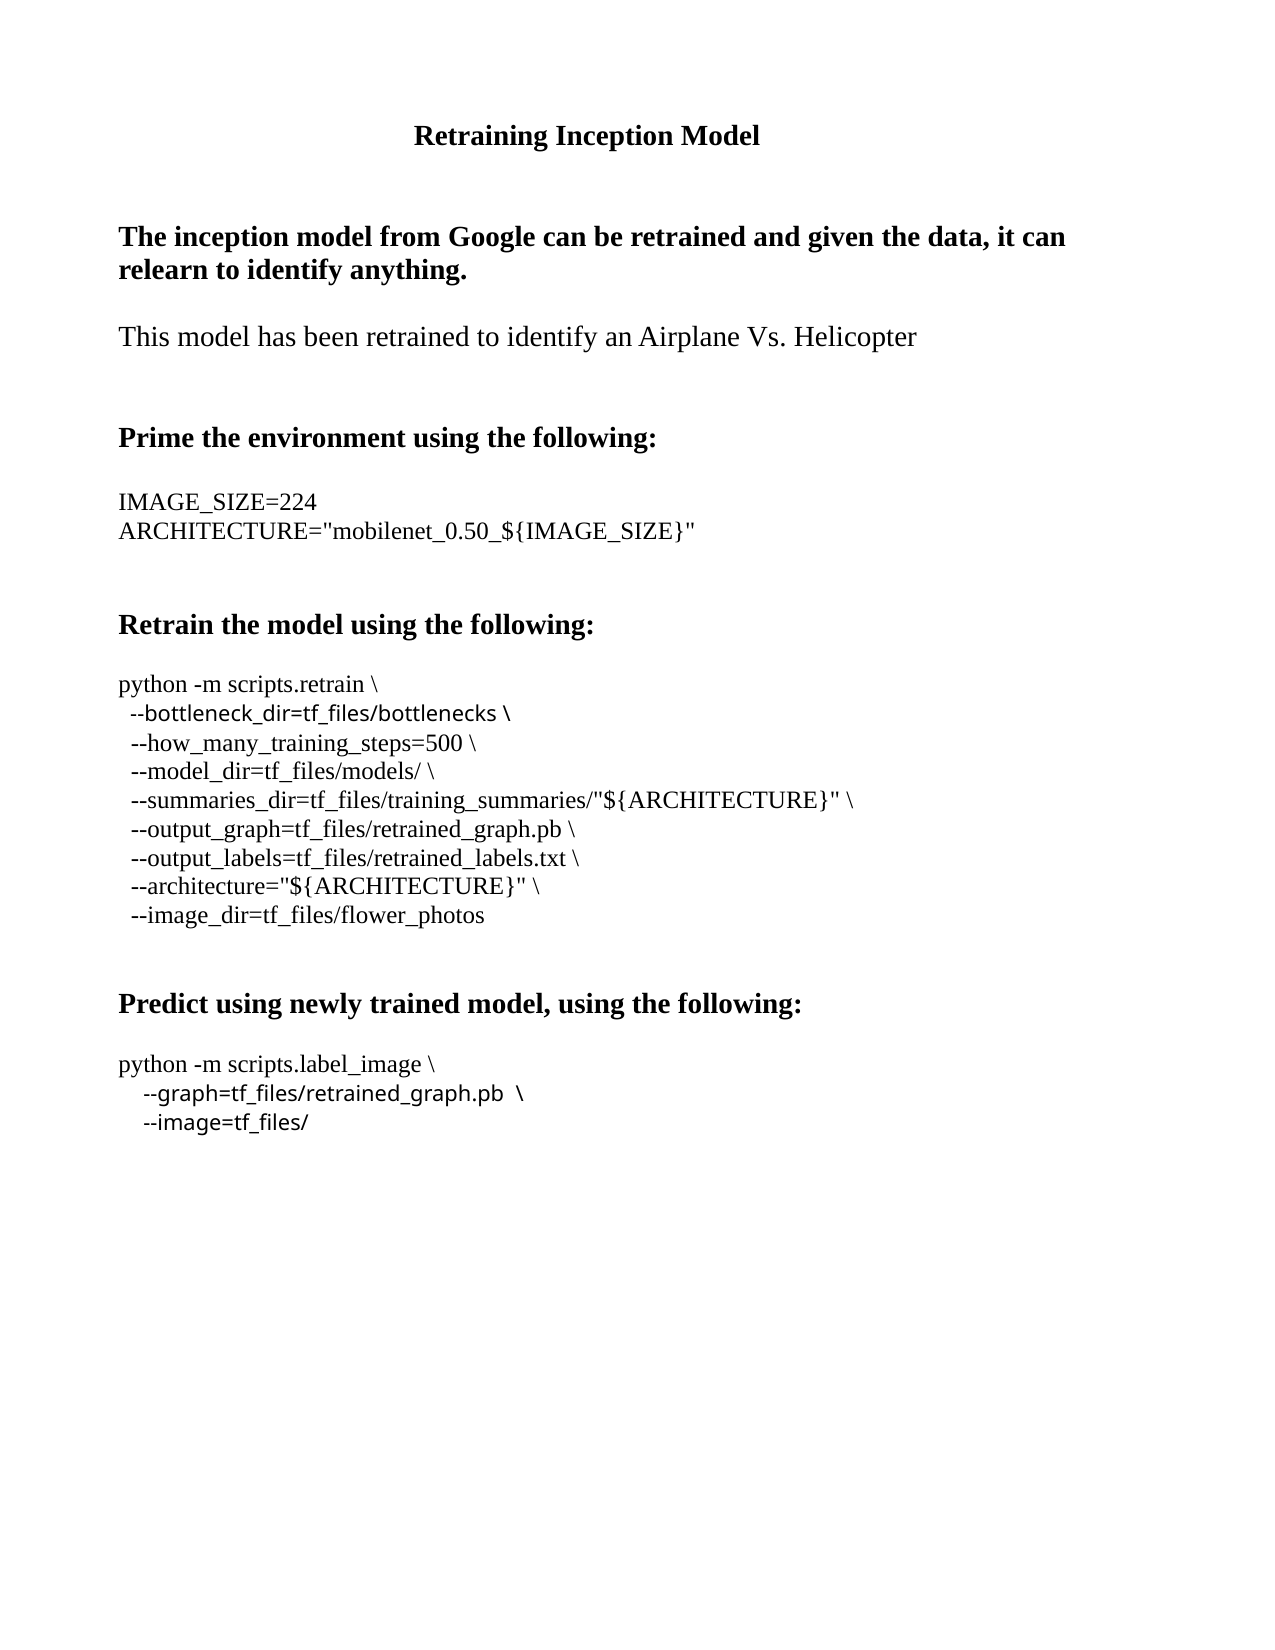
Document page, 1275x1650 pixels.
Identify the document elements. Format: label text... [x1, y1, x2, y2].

text Predict using newly trained model, using the following: [118, 986, 1157, 1020]
text --architecture="${ARCHITECTURE}" \ [118, 871, 1157, 900]
text Retraining Inception Model [118, 118, 1157, 152]
text --image_dir=tf_files/flower_photos [118, 900, 1157, 929]
text --output_graph=tf_files/retrained_graph.pb \ [118, 814, 1157, 843]
text Retrain the model using the following: [118, 607, 1157, 669]
text --how_many_training_steps=500 \ [118, 728, 1157, 756]
text ARCHITECTURE="mobilenet_0.50_${IMAGE_SIZE}" [118, 516, 1157, 544]
text --summaries_dir=tf_files/training_summaries/"${ARCHITECTURE}" \ [118, 785, 1157, 814]
text --bottleneck_dir=tf_files/bottlenecks \ [118, 698, 1157, 728]
text --output_labels=tf_files/retrained_labels.txt \ [118, 843, 1157, 871]
text --model_dir=tf_files/models/ \ [118, 756, 1157, 785]
text This model has been retrained to identify an Airplane Vs. Helicopter [118, 319, 1157, 353]
text IMAGE_SIZE=224 [118, 487, 1157, 516]
text python -m scripts.label_image \ [118, 1049, 1157, 1077]
text --graph=tf_files/retrained_graph.pb \ [118, 1077, 1157, 1107]
text python -m scripts.retrain \ [118, 669, 1157, 698]
text Prime the environment using the following: [118, 420, 1157, 487]
text The inception model from Google can be retrained and given the data, it can relearn to identify anything. [118, 219, 1157, 286]
text --image=tf_files/ [118, 1107, 1157, 1137]
